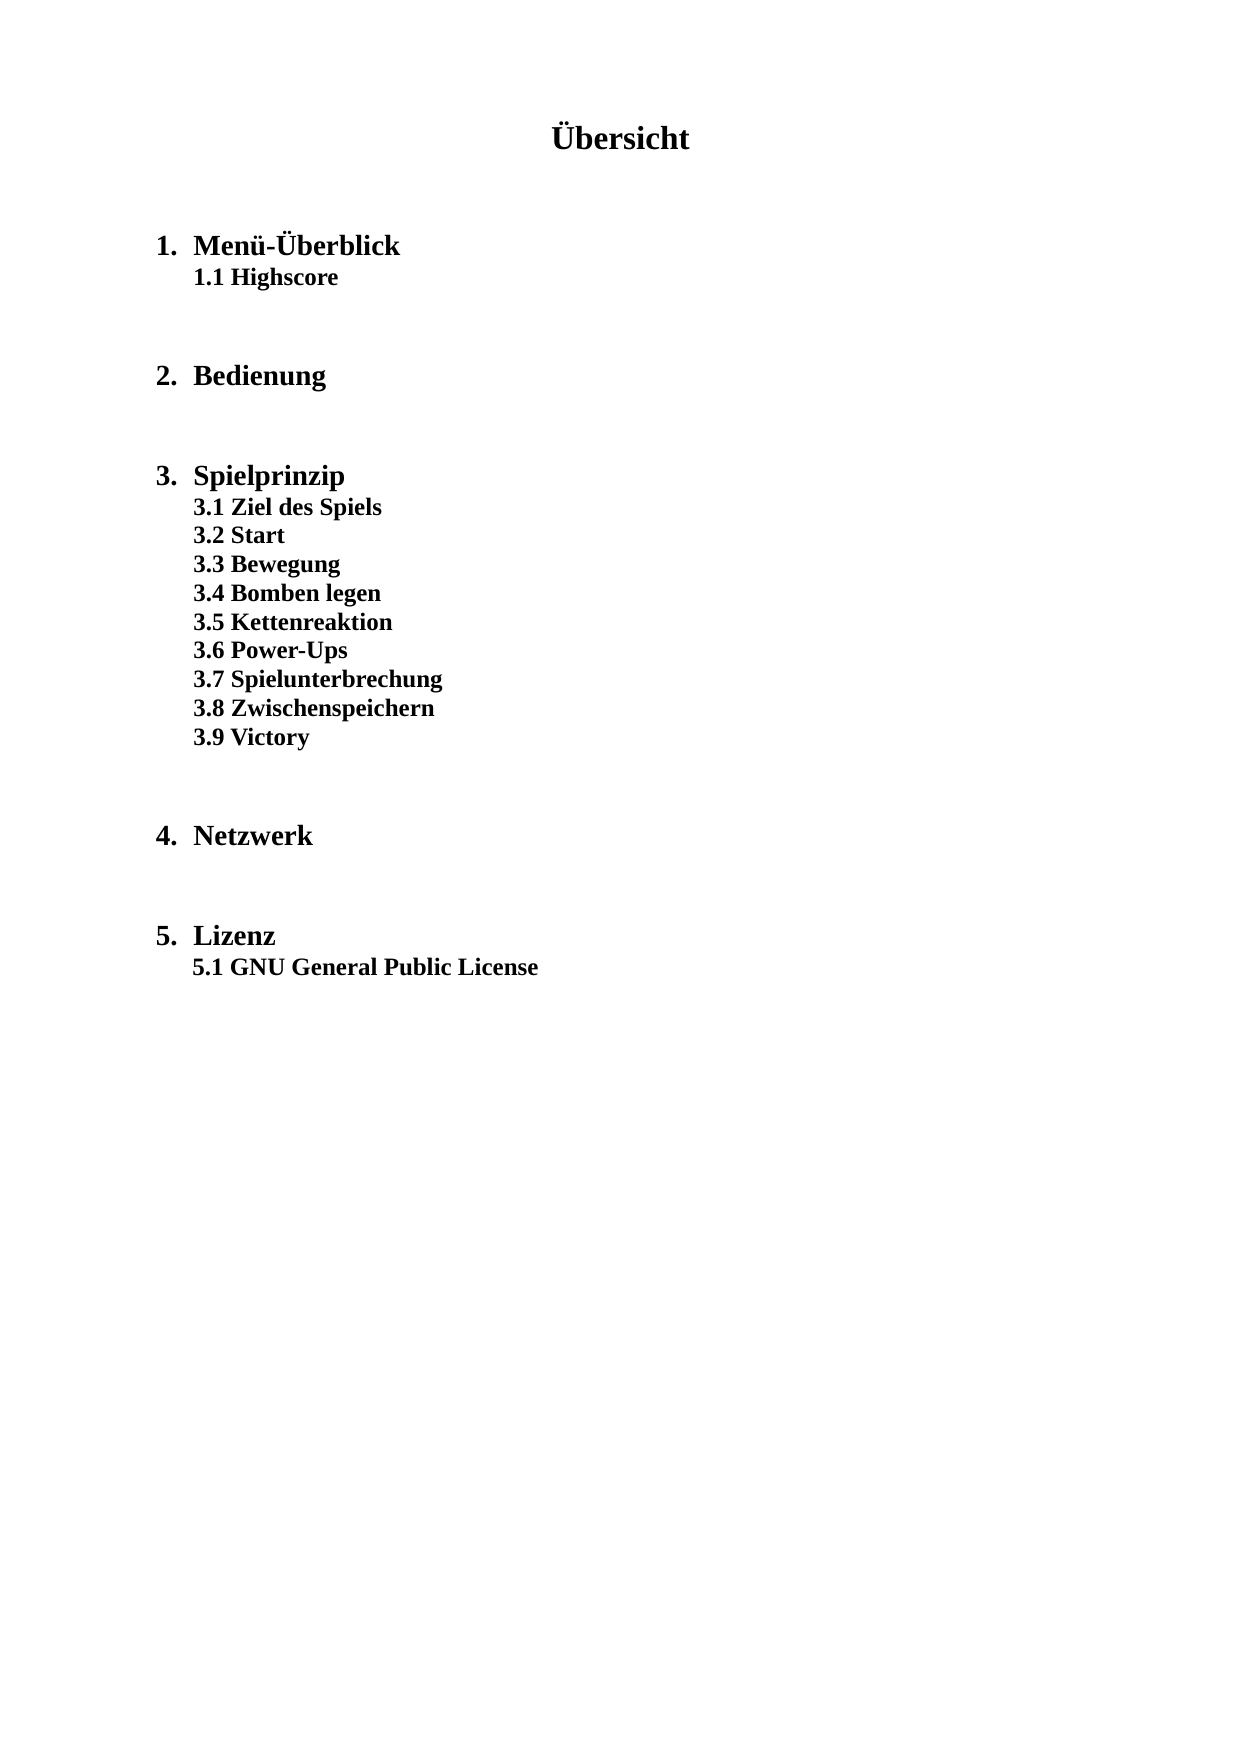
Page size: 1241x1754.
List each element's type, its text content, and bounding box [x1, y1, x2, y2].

list 3.8 Zwischenspeichern [156, 693, 1122, 722]
text 5.1 GNU General Public License [118, 952, 1122, 981]
list 3.4 Bomben legen [156, 578, 1122, 607]
list 3.1 Ziel des Spiels [156, 492, 1122, 521]
list 3.9 Victory [156, 722, 1122, 751]
list Spielprinzip [156, 458, 1122, 492]
list 3.3 Bewegung [156, 549, 1122, 578]
list 3.7 Spielunterbrechung [156, 664, 1122, 693]
list 3.6 Power-Ups [156, 636, 1122, 664]
list Bedienung [156, 358, 1122, 391]
list Netzwerk [156, 818, 1122, 851]
list Menü-Überblick [156, 228, 1122, 262]
list 3.2 Start [156, 521, 1122, 549]
list 1.1 Highscore [156, 262, 1122, 291]
list Lizenz [156, 918, 1122, 952]
list 3.5 Kettenreaktion [156, 607, 1122, 636]
text Übersicht [118, 118, 1122, 156]
